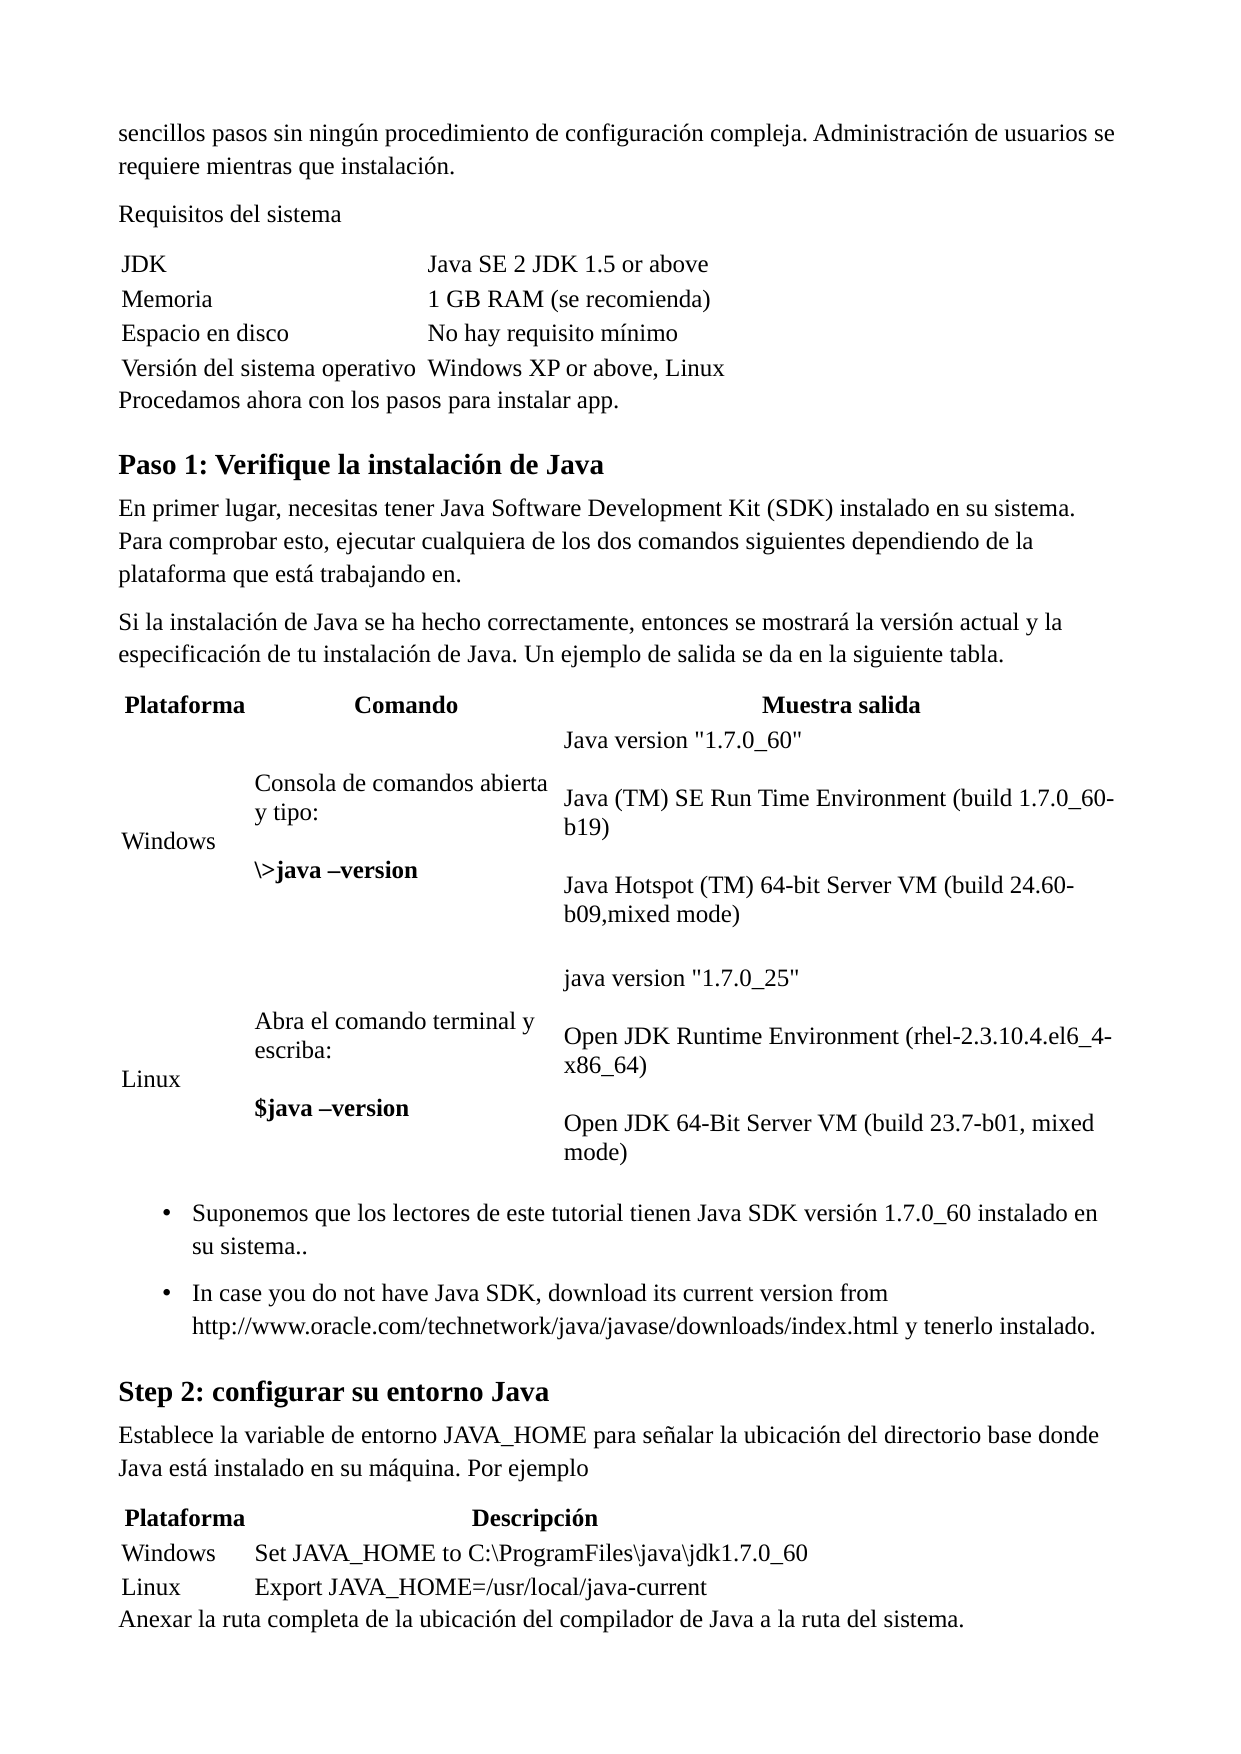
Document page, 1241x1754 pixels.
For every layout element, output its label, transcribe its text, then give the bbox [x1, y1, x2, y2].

subtitle Step 2: configurar su entorno Java [118, 1374, 1122, 1407]
table_cell Java version "1.7.0_60" Java (TM) SE Run Time Environment (build 1.7.0_60-b19) Java Hotspot (TM) 64-bit Server VM (build 24.60-b09,mixed mode) [561, 722, 1122, 960]
table_cell java version "1.7.0_25" Open JDK Runtime Environment (rhel-2.3.10.4.el6_4-x86_64) Open JDK 64-Bit Server VM (build 23.7-b01, mixed mode) [561, 960, 1122, 1198]
text sencillos pasos sin ningún procedimiento de configuración compleja. Administración de usuarios se requiere mientras que instalación. [118, 118, 1122, 180]
table_cell Abra el comando terminal y escriba: $java –version [251, 960, 561, 1198]
table_cell Windows [118, 722, 251, 960]
table_header Muestra salida [561, 687, 1122, 722]
text Anexar la ruta completa de la ubicación del compilador de Java a la ruta del sistema. [118, 1604, 1122, 1633]
list Suponemos que los lectores de este tutorial tienen Java SDK versión 1.7.0_60 instalado en su sistema.. [162, 1198, 1122, 1259]
table_header JDK [118, 246, 424, 281]
table_cell 1 GB RAM (se recomienda) [425, 281, 738, 316]
table_header Plataforma [118, 1500, 251, 1535]
table_header Comando [251, 687, 561, 722]
text Requisitos del sistema [118, 199, 1122, 227]
text Procedamos ahora con los pasos para instalar app. [118, 385, 1122, 413]
subtitle Paso 1: Verifique la instalación de Java [118, 447, 1122, 480]
table_header Java SE 2 JDK 1.5 or above [425, 246, 738, 281]
text Establece la variable de entorno JAVA_HOME para señalar la ubicación del directorio base donde Java está instalado en su máquina. Por ejemplo [118, 1420, 1122, 1481]
table_header Plataforma [118, 687, 251, 722]
text Si la instalación de Java se ha hecho correctamente, entonces se mostrará la versión actual y la especificación de tu instalación de Java. Un ejemplo de salida se da en la siguiente tabla. [118, 607, 1122, 668]
table_cell Memoria [118, 281, 424, 316]
table_cell No hay requisito mínimo [425, 316, 738, 350]
table_cell Export JAVA_HOME=/usr/local/java-current [251, 1570, 818, 1604]
table_cell Set JAVA_HOME to C:\ProgramFiles\java\jdk1.7.0_60 [251, 1535, 818, 1569]
table_cell Versión del sistema operativo [118, 350, 424, 385]
table_cell Espacio en disco [118, 316, 424, 350]
list In case you do not have Java SDK, download its current version from http://www.oracle.com/technetwork/java/javase/downloads/index.html y tenerlo instalado. [162, 1278, 1122, 1340]
table_cell Windows XP or above, Linux [425, 350, 738, 385]
table_cell Windows [118, 1535, 251, 1569]
table_cell Linux [118, 1570, 251, 1604]
table_cell Linux [118, 960, 251, 1198]
table_header Descripción [251, 1500, 818, 1535]
text En primer lugar, necesitas tener Java Software Development Kit (SDK) instalado en su sistema. Para comprobar esto, ejecutar cualquiera de los dos comandos siguientes dependiendo de la plataforma que está trabajando en. [118, 493, 1122, 588]
table_cell Consola de comandos abierta y tipo: \>java –version [251, 722, 561, 960]
